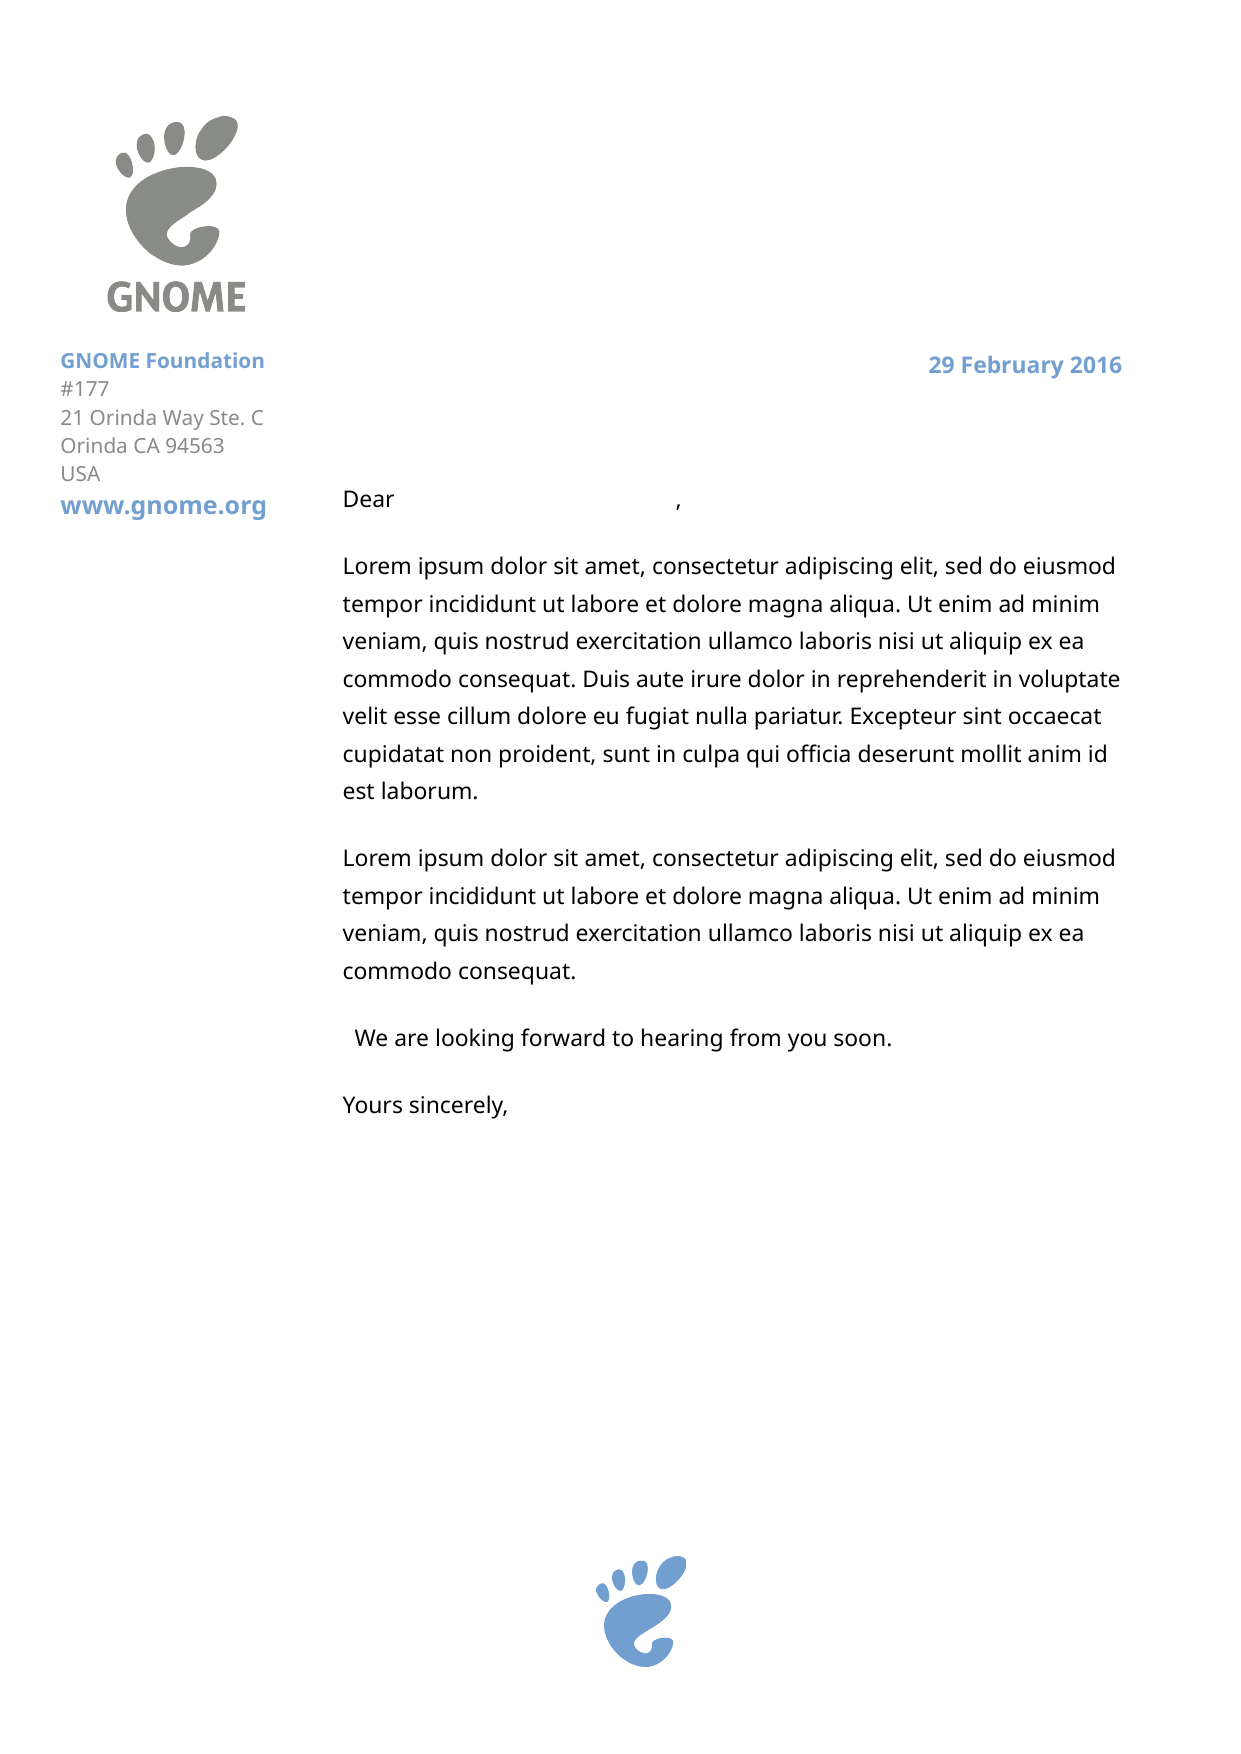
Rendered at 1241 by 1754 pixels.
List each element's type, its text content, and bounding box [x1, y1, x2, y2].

text 29 February 2016 [266, 349, 1122, 381]
text <Sender's name> [342, 1156, 1122, 1184]
picture [596, 1556, 687, 1667]
picture [107, 116, 245, 312]
text Lorem ipsum dolor sit amet, consectetur adipiscing elit, sed do eiusmod tempor incididunt ut labore et dolore magna aliqua. Ut enim ad minim veniam, quis nostrud exercitation ullamco laboris nisi ut aliquip ex ea commodo consequat. Duis aute irure dolor in reprehenderit in voluptate velit esse cillum dolore eu fugiat nulla pariatur. Excepteur sint occaecat cupidatat non proident, sunt in culpa qui officia deserunt mollit anim id est laborum. [342, 550, 1122, 807]
text Yours sincerely, [342, 1089, 1122, 1120]
text Dear <Title> <Recipient's name>, [342, 483, 1122, 514]
text Lorem ipsum dolor sit amet, consectetur adipiscing elit, sed do eiusmod tempor incididunt ut labore et dolore magna aliqua. Ut enim ad minim veniam, quis nostrud exercitation ullamco laboris nisi ut aliquip ex ea commodo consequat. [342, 842, 1122, 986]
text We are looking forward to hearing from you soon. [342, 1022, 1122, 1053]
